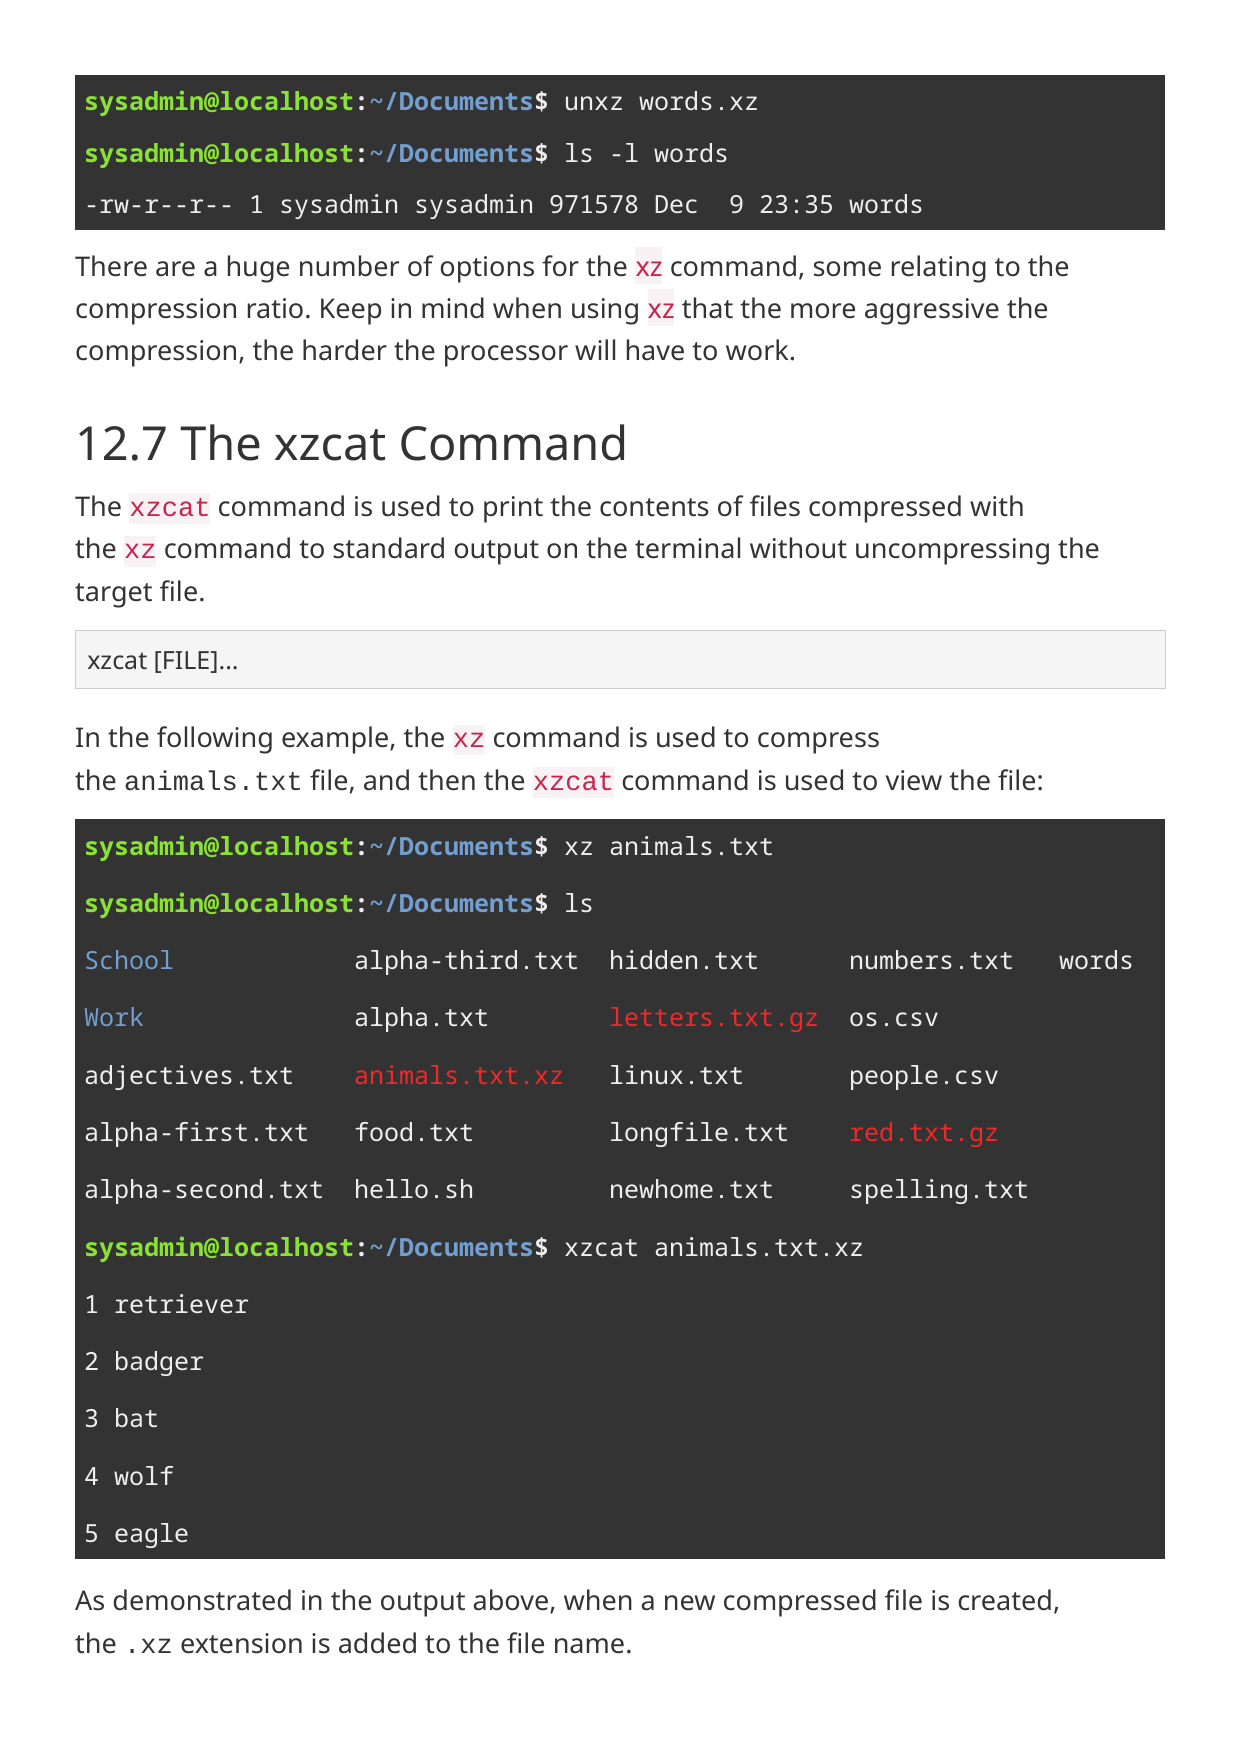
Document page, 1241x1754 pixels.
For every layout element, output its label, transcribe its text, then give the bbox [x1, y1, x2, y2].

text 2 badger [75, 1335, 1165, 1378]
text 4 wolf [75, 1449, 1165, 1492]
text As demonstrated in the output above, when a new compressed file is created, the .xz extension is added to the file name. [75, 1582, 1165, 1661]
text sysadmin@localhost:~/Documents$ xzcat animals.txt.xz [75, 1220, 1165, 1263]
text 3 bat [75, 1392, 1165, 1435]
text School alpha-third.txt hidden.txt numbers.txt words [75, 934, 1165, 977]
text alpha-first.txt food.txt longfile.txt red.txt.gz [75, 1106, 1165, 1149]
text 5 eagle [75, 1507, 1165, 1559]
text adjectives.txt animals.txt.xz linux.txt people.csv [75, 1048, 1165, 1091]
text In the following example, the xz command is used to compress the animals.txt file, and then the xzcat command is used to view the file: [75, 718, 1165, 798]
text sysadmin@localhost:~/Documents$ unxz words.xz [75, 75, 1165, 118]
text -rw-r--r-- 1 sysadmin sysadmin 971578 Dec 9 23:35 words [75, 178, 1165, 230]
text Work alpha.txt letters.txt.gz os.csv [75, 991, 1165, 1034]
text sysadmin@localhost:~/Documents$ xz animals.txt [75, 819, 1165, 862]
subtitle 12.7 The xzcat Command [75, 411, 1165, 474]
text sysadmin@localhost:~/Documents$ ls -l words [75, 126, 1165, 169]
text sysadmin@localhost:~/Documents$ ls [75, 876, 1165, 919]
text There are a huge number of options for the xz command, some relating to the compression ratio. Keep in mind when using xz that the more aggressive the compression, the harder the processor will have to work. [75, 247, 1165, 369]
text xzcat [FILE]... [76, 631, 1165, 688]
text alpha-second.txt hello.sh newhome.txt spelling.txt [75, 1163, 1165, 1206]
text The xzcat command is used to print the contents of files compressed with the xz command to standard output on the terminal without uncompressing the target file. [75, 487, 1165, 609]
text 1 retriever [75, 1277, 1165, 1321]
